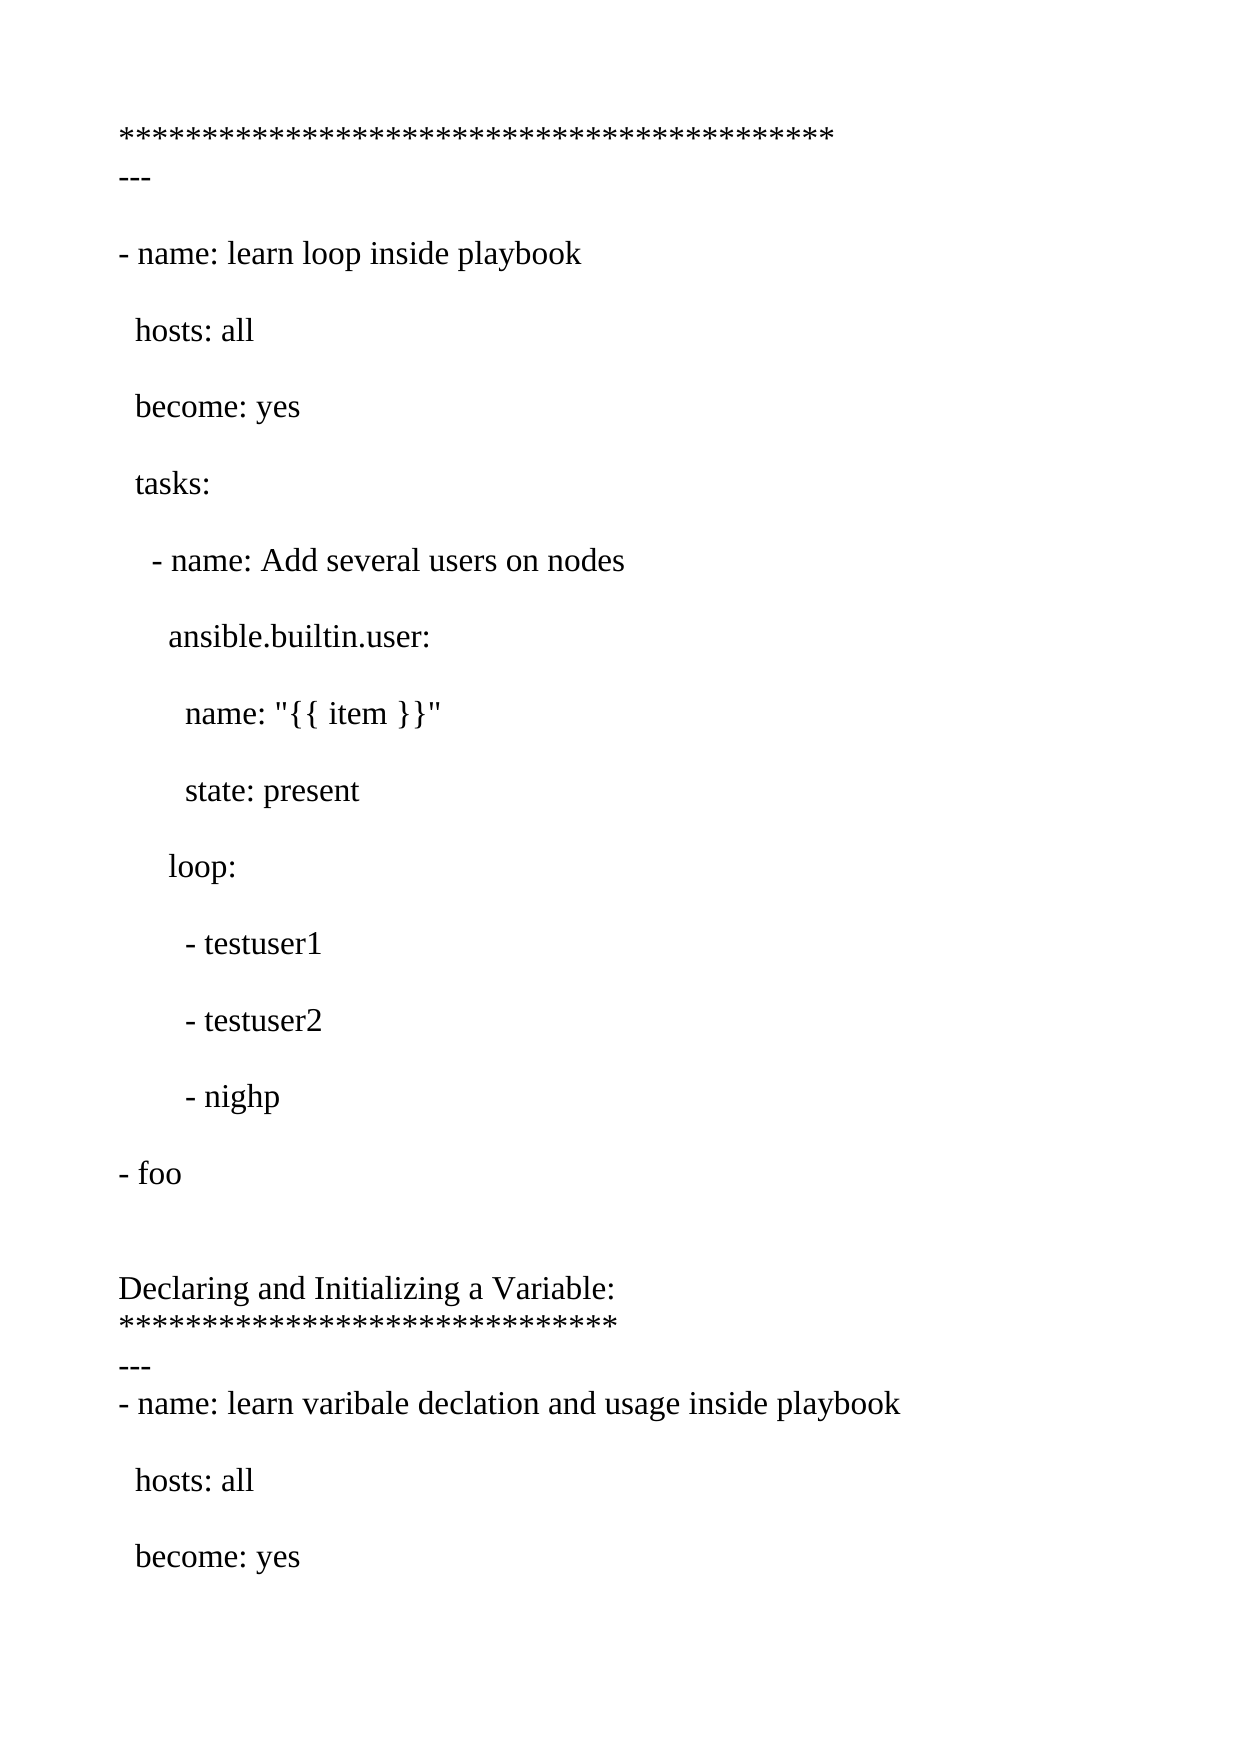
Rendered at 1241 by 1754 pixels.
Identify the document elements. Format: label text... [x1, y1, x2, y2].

text --- [118, 1345, 1122, 1383]
text - name: learn varibale declation and usage inside playbook [118, 1383, 1122, 1421]
text loop: [118, 846, 1122, 885]
text ****************************** [118, 1306, 1122, 1345]
text - foo [118, 1153, 1122, 1191]
text Declaring and Initializing a Variable: [118, 1268, 1122, 1306]
text ******************************************* [118, 118, 1122, 156]
text tasks: [118, 463, 1122, 501]
text ansible.builtin.user: [118, 616, 1122, 655]
text hosts: all [118, 310, 1122, 348]
text - testuser1 [118, 923, 1122, 961]
text - name: learn loop inside playbook [118, 233, 1122, 271]
text state: present [118, 770, 1122, 808]
text - name: Add several users on nodes [118, 540, 1122, 578]
text hosts: all [118, 1460, 1122, 1498]
text - testuser2 [118, 1000, 1122, 1038]
text become: yes [118, 1536, 1122, 1575]
text - nighp [118, 1076, 1122, 1115]
text name: "{{ item }}" [118, 693, 1122, 731]
text become: yes [118, 386, 1122, 425]
text --- [118, 156, 1122, 195]
